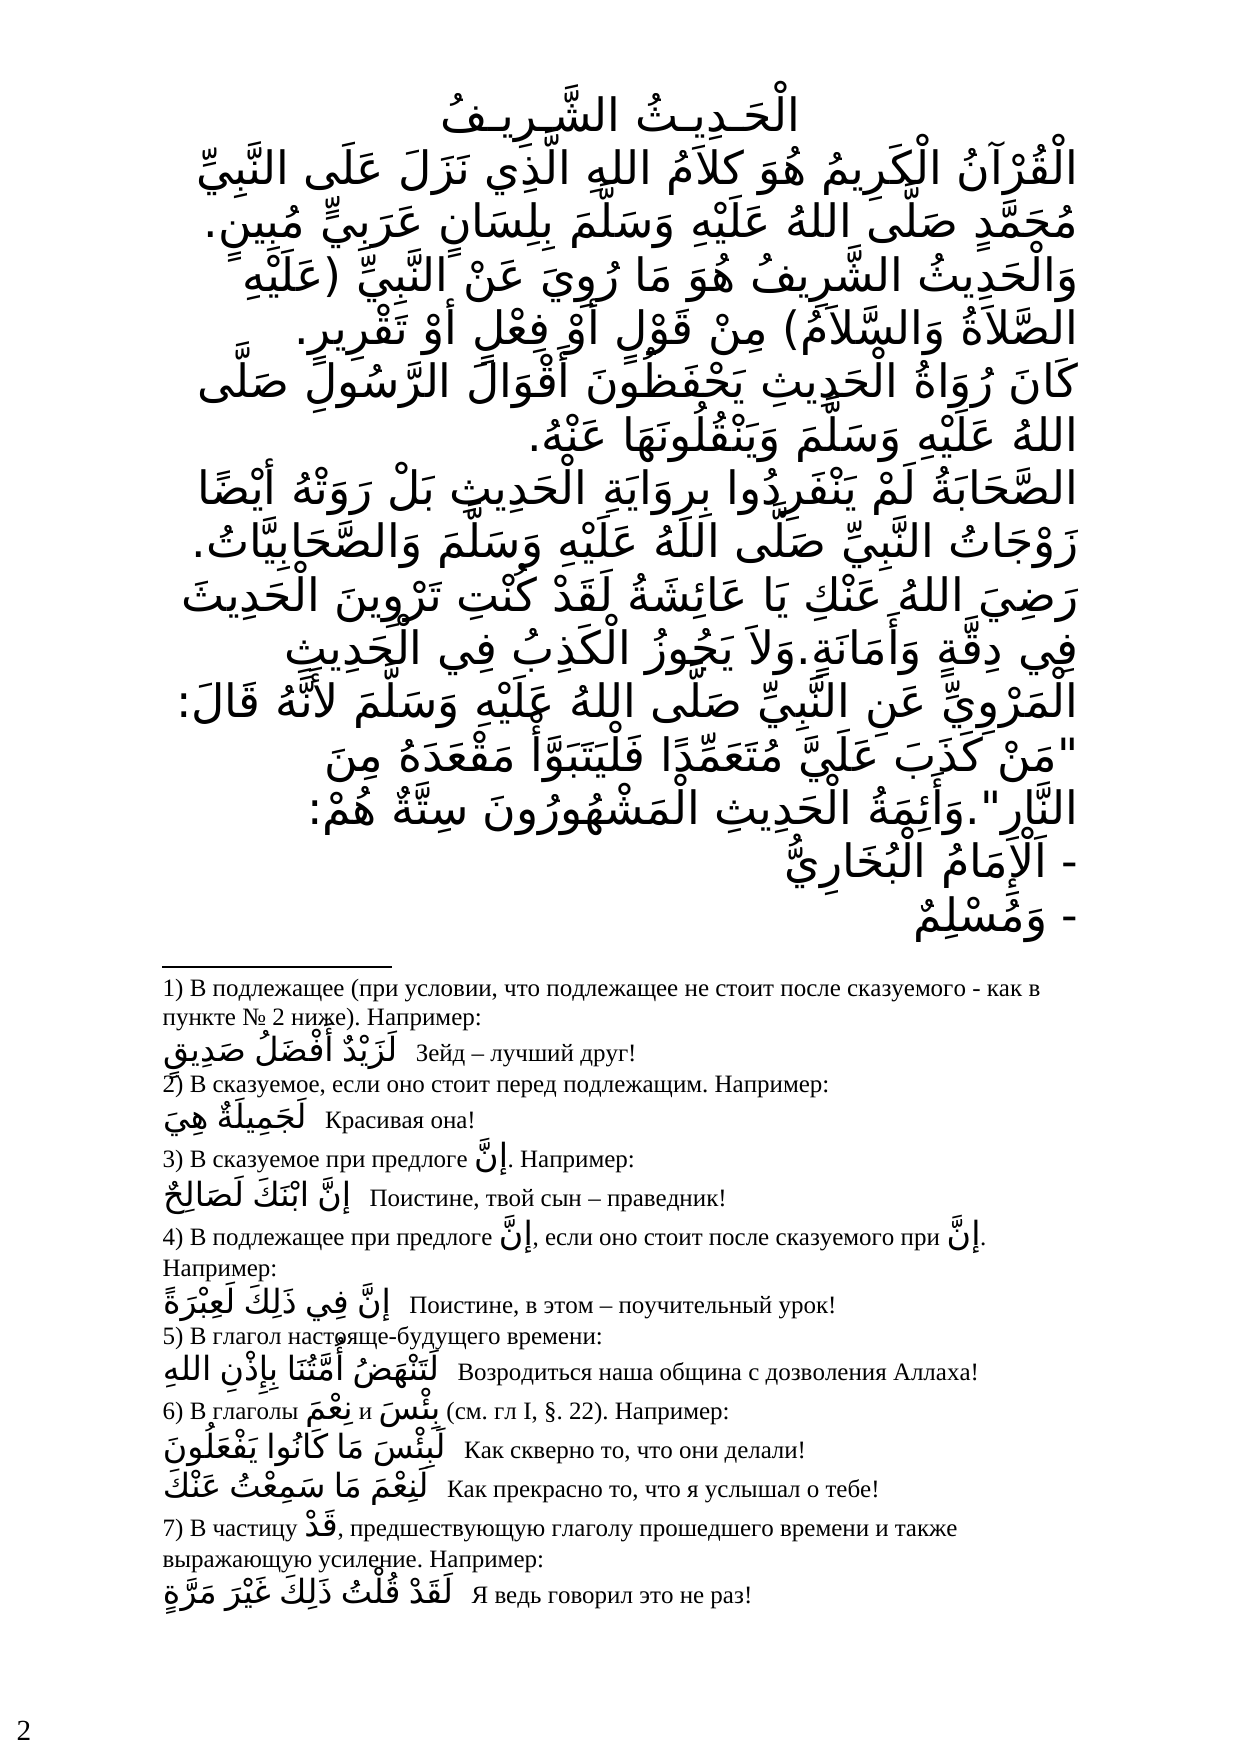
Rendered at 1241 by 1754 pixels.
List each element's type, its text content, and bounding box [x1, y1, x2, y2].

subtitle 2) В сказуемое, если оно стоит перед подлежащим. Например: [162, 1069, 1078, 1098]
text الْقُرْآنُ الْكَرِيمُ هُوَ كلاَمُ اللهِ الَّذِي نَزَلَ عَلَى النَّبِيِّ مُحَمَّدٍ صَلَّى اللهُ عَلَيْهِ وَسَلَّمَ بِلِسَانٍ عَرَبِيٍّ مُبِينٍ. [162, 142, 1078, 249]
subtitle إنَّ فِي ذَلِكَ لَعِبْرَةً Поистине, в этом – поучительный урок! [162, 1282, 1078, 1321]
subtitle 6) В глаголы نِعْمَ и بِئْسَ (см. гл I, §. 22). Например: [162, 1389, 1078, 1427]
subtitle لَبِئْسَ مَا كَانُوا يَفْعَلُونَ Как скверно то, что они делали! [162, 1427, 1078, 1466]
subtitle 4) В подлежащее при предлоге إنَّ, если оно стоит после сказуемого при إنَّ. Например: [162, 1214, 1078, 1282]
subtitle إنَّ ابْنَكَ لَصَالِحٌ Поистине, твой сын – праведник! [162, 1176, 1078, 1214]
subtitle لَقَدْ قُلْتُ ذَلِكَ غَيْرَ مَرَّةٍ Я ведь говорил это не раз! [162, 1573, 1078, 1612]
subtitle - وَمُسْلِمٌ [162, 889, 1078, 942]
text الصَّحَابَةُ لَمْ يَنْفَرِدُوا بِرِوَايَةِ الْحَدِيثِ بَلْ رَوَتْهُ أيْضًا زَوْجَاتُ النَّبِيِّ صَلَّى اللهُ عَلَيْهِ وَسَلَّمَ وَالصَّحَابِيَّاتُ. [162, 462, 1078, 569]
subtitle لَزَيْدٌ أَفْضَلُ صَدِيقٍ Зейд – лучший друг! [162, 1030, 1078, 1069]
subtitle لَنِعْمَ مَا سَمِعْتُ عَنْكَ Как прекрасно то, что я услышал о тебе! [162, 1466, 1078, 1505]
text كَانَ رُوَاةُ الْحَدِيثِ يَحْفَظُونَ أَقْوَالَ الرَّسُولِ صَلَّى اللهُ عَلَيْهِ وَسَلَّمَ وَيَنْقُلُونَهَا عَنْهُ. [162, 355, 1078, 462]
subtitle لَجَمِيلَةٌ هِيَ Красивая она! [162, 1098, 1078, 1137]
text وَالْحَدِيثُ الشَّرِيفُ هُوَ مَا رُوِيَ عَنْ النَّبِيِّ (عَلَيْهِ الصَّلاَةُ وَالسَّلاَمُ) مِنْ قَوْلٍ أوْ فِعْلٍ أوْ تَقْرِيرٍ. [162, 249, 1078, 355]
subtitle الْحَـدِيـثُ الشَّـرِيـفُ [162, 89, 1078, 142]
subtitle 3) В сказуемое при предлоге إنَّ. Например: [162, 1137, 1078, 1176]
subtitle 5) В глагол настояще-будущего времени: [162, 1321, 1078, 1350]
subtitle - اَلْإِمَامُ الْبُخَارِيُّ [162, 835, 1078, 889]
subtitle لَتَنْهَضُ أُمَّتُنَا بِإِذْنِ اللهِ Возродиться наша община с дозволения Аллаха! [162, 1350, 1078, 1389]
subtitle 1) В подлежащее (при условии, что подлежащее не стоит после сказуемого - как в пункте № 2 ниже). Например: [162, 973, 1078, 1030]
text رَضِيَ اللهُ عَنْكِ يَا عَائِشَةُ لَقَدْ كُنْتِ تَرْوِينَ الْحَدِيثَ فِي دِقَّةٍ وَأَمَانَةٍ.وَلاَ يَجُوزُ الْكَذِبُ فِي الْحَدِيثِ الْمَرْوِيِّ عَنِ النَّبِيِّ صَلَّى اللهُ عَلَيْهِ وَسَلَّمَ لأَنَّهُ قَالَ: "مَنْ كَذَبَ عَلَيَّ مُتَعَمِّدًا فَلْيَتَبَوَّأْ مَقْعَدَهُ مِنَ النَّارِ".وَأَئِمَةُ الْحَدِيثِ الْمَشْهُورُونَ سِتَّةٌ هُمْ: [162, 569, 1078, 835]
subtitle 7) В частицу قَدْ, предшествующую глаголу прошедшего времени и также выражающую усиление. Например: [162, 1505, 1078, 1573]
